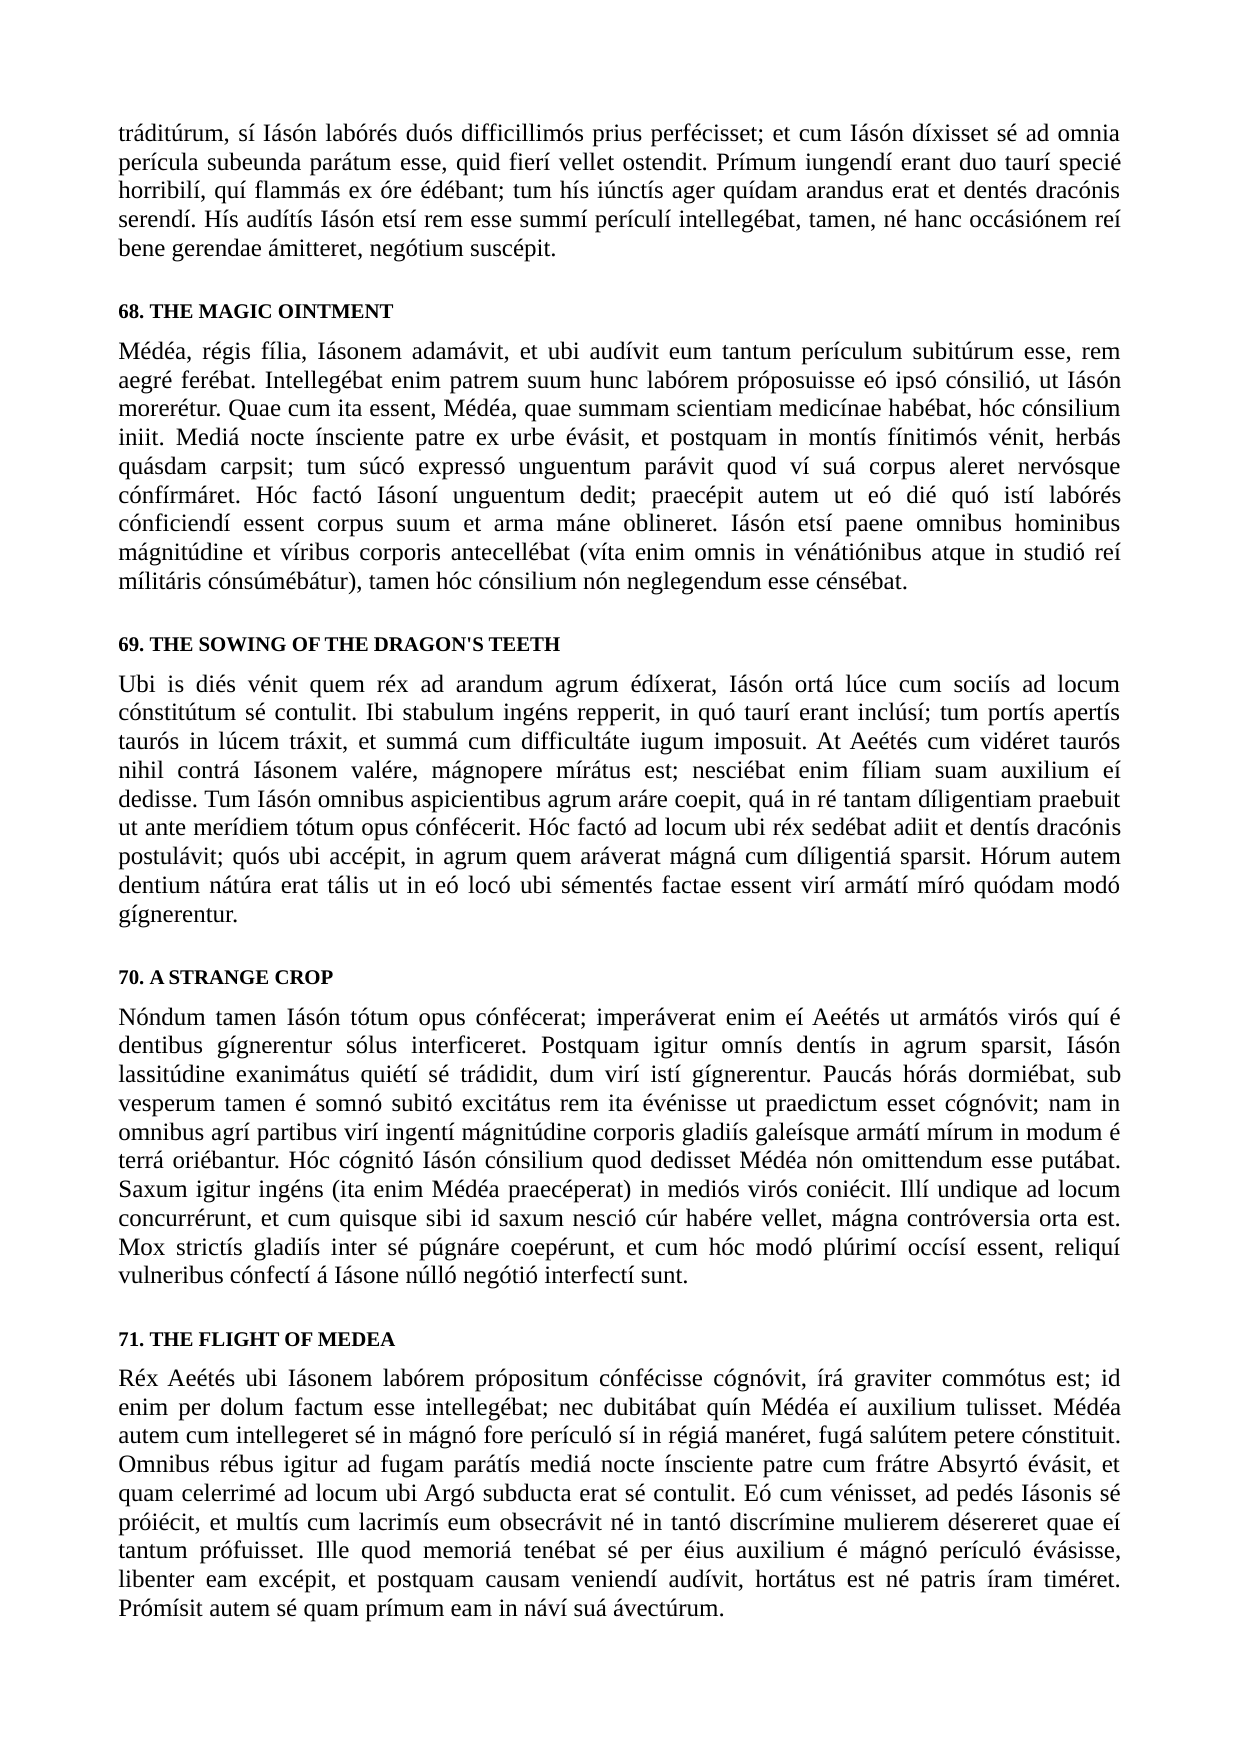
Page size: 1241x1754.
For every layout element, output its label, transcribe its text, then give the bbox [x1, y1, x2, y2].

text Médéa, régis fília, Iásonem adamávit, et ubi audívit eum tantum perículum subitúrum esse, rem aegré ferébat. Intellegébat enim patrem suum hunc labórem próposuisse eó ipsó cónsilió, ut Iásón morerétur. Quae cum ita essent, Médéa, quae summam scientiam medicínae habébat, hóc cónsilium iniit. Mediá nocte ínsciente patre ex urbe évásit, et postquam in montís fínitimós vénit, herbás quásdam carpsit; tum súcó expressó unguentum parávit quod ví suá corpus aleret nervósque cónfírmáret. Hóc factó Iásoní unguentum dedit; praecépit autem ut eó dié quó istí labórés cónficiendí essent corpus suum et arma máne oblineret. Iásón etsí paene omnibus hominibus mágnitúdine et víribus corporis antecellébat (víta enim omnis in vénátiónibus atque in studió reí mílitáris cónsúmébátur), tamen hóc cónsilium nón neglegendum esse cénsébat. [118, 336, 1122, 595]
text Ubi is diés vénit quem réx ad arandum agrum édíxerat, Iásón ortá lúce cum sociís ad locum cónstitútum sé contulit. Ibi stabulum ingéns repperit, in quó taurí erant inclúsí; tum portís apertís taurós in lúcem tráxit, et summá cum difficultáte iugum imposuit. At Aeétés cum vidéret taurós nihil contrá Iásonem valére, mágnopere mírátus est; nesciébat enim fíliam suam auxilium eí dedisse. Tum Iásón omnibus aspicientibus agrum aráre coepit, quá in ré tantam díligentiam praebuit ut ante merídiem tótum opus cónfécerit. Hóc factó ad locum ubi réx sedébat adiit et dentís dracónis postulávit; quós ubi accépit, in agrum quem aráverat mágná cum díligentiá sparsit. Hórum autem dentium nátúra erat tális ut in eó locó ubi sémentés factae essent virí armátí míró quódam modó gígnerentur. [118, 669, 1122, 927]
text tráditúrum, sí Iásón labórés duós difficillimós prius perfécisset; et cum Iásón díxisset sé ad omnia perícula subeunda parátum esse, quid fierí vellet ostendit. Prímum iungendí erant duo taurí specié horribilí, quí flammás ex óre édébant; tum hís iúnctís ager quídam arandus erat et dentés dracónis serendí. Hís audítís Iásón etsí rem esse summí perículí intellegébat, tamen, né hanc occásiónem reí bene gerendae ámitteret, negótium suscépit. [118, 118, 1122, 262]
subtitle 70. A STRANGE CROP [118, 965, 1122, 989]
subtitle 71. THE FLIGHT OF MEDEA [118, 1327, 1122, 1351]
text Nóndum tamen Iásón tótum opus cónfécerat; imperáverat enim eí Aeétés ut armátós virós quí é dentibus gígnerentur sólus interficeret. Postquam igitur omnís dentís in agrum sparsit, Iásón lassitúdine exanimátus quiétí sé trádidit, dum virí istí gígnerentur. Paucás hórás dormiébat, sub vesperum tamen é somnó subitó excitátus rem ita événisse ut praedictum esset cógnóvit; nam in omnibus agrí partibus virí ingentí mágnitúdine corporis gladiís galeísque armátí mírum in modum é terrá oriébantur. Hóc cógnitó Iásón cónsilium quod dedisset Médéa nón omittendum esse putábat. Saxum igitur ingéns (ita enim Médéa praecéperat) in mediós virós coniécit. Illí undique ad locum concurrérunt, et cum quisque sibi id saxum nesció cúr habére vellet, mágna contróversia orta est. Mox strictís gladiís inter sé púgnáre coepérunt, et cum hóc modó plúrimí occísí essent, reliquí vulneribus cónfectí á Iásone núlló negótió interfectí sunt. [118, 1002, 1122, 1289]
subtitle 68. THE MAGIC OINTMENT [118, 299, 1122, 323]
subtitle 69. THE SOWING OF THE DRAGON'S TEETH [118, 632, 1122, 656]
text Réx Aeétés ubi Iásonem labórem própositum cónfécisse cógnóvit, írá graviter commótus est; id enim per dolum factum esse intellegébat; nec dubitábat quín Médéa eí auxilium tulisset. Médéa autem cum intellegeret sé in mágnó fore perículó sí in régiá manéret, fugá salútem petere cónstituit. Omnibus rébus igitur ad fugam parátís mediá nocte ínsciente patre cum frátre Absyrtó évásit, et quam celerrimé ad locum ubi Argó subducta erat sé contulit. Eó cum vénisset, ad pedés Iásonis sé próiécit, et multís cum lacrimís eum obsecrávit né in tantó discrímine mulierem désereret quae eí tantum prófuisset. Ille quod memoriá tenébat sé per éius auxilium é mágnó perículó évásisse, libenter eam excépit, et postquam causam veniendí audívit, hortátus est né patris íram timéret. Prómísit autem sé quam prímum eam in náví suá ávectúrum. [118, 1363, 1122, 1622]
